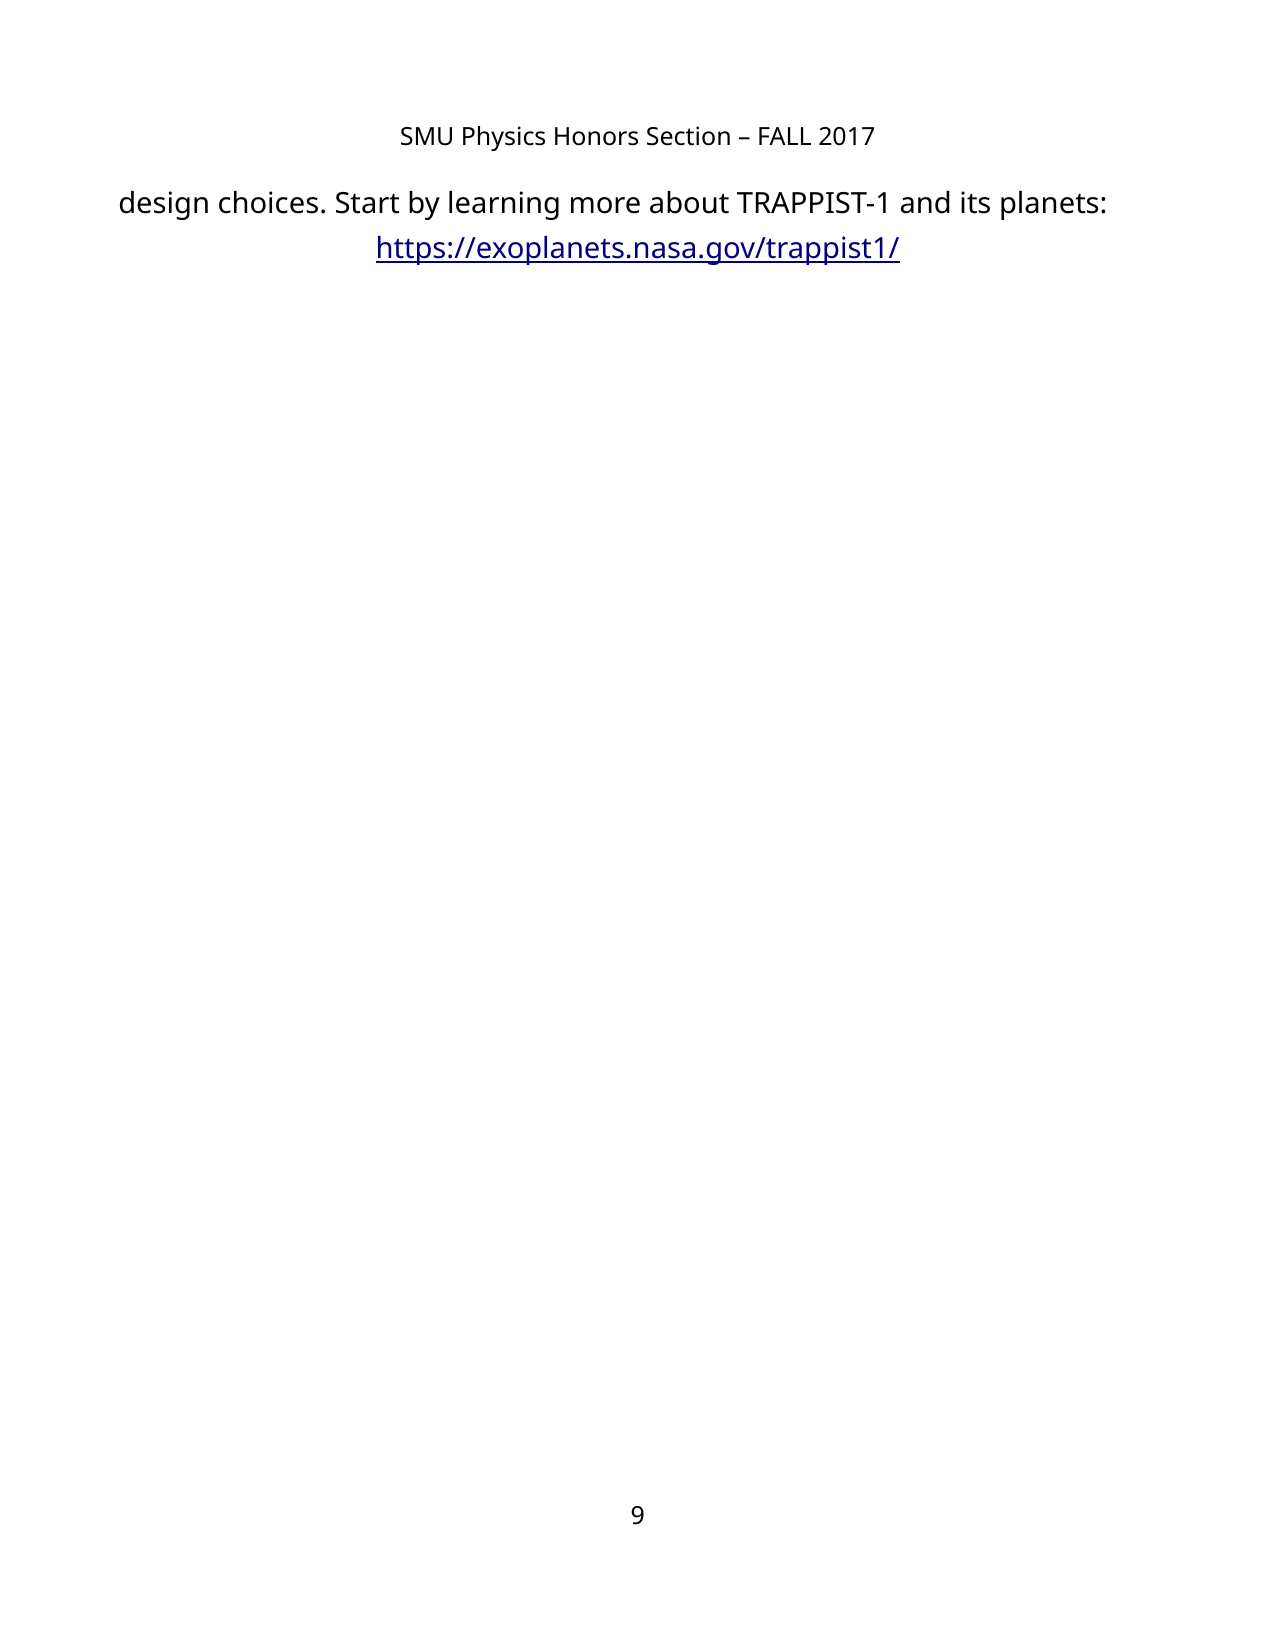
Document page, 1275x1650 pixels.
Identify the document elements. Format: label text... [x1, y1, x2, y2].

text design choices. Start by learning more about TRAPPIST-1 and its planets: [118, 182, 1157, 222]
text https://exoplanets.nasa.gov/trappist1/ [118, 228, 1157, 267]
